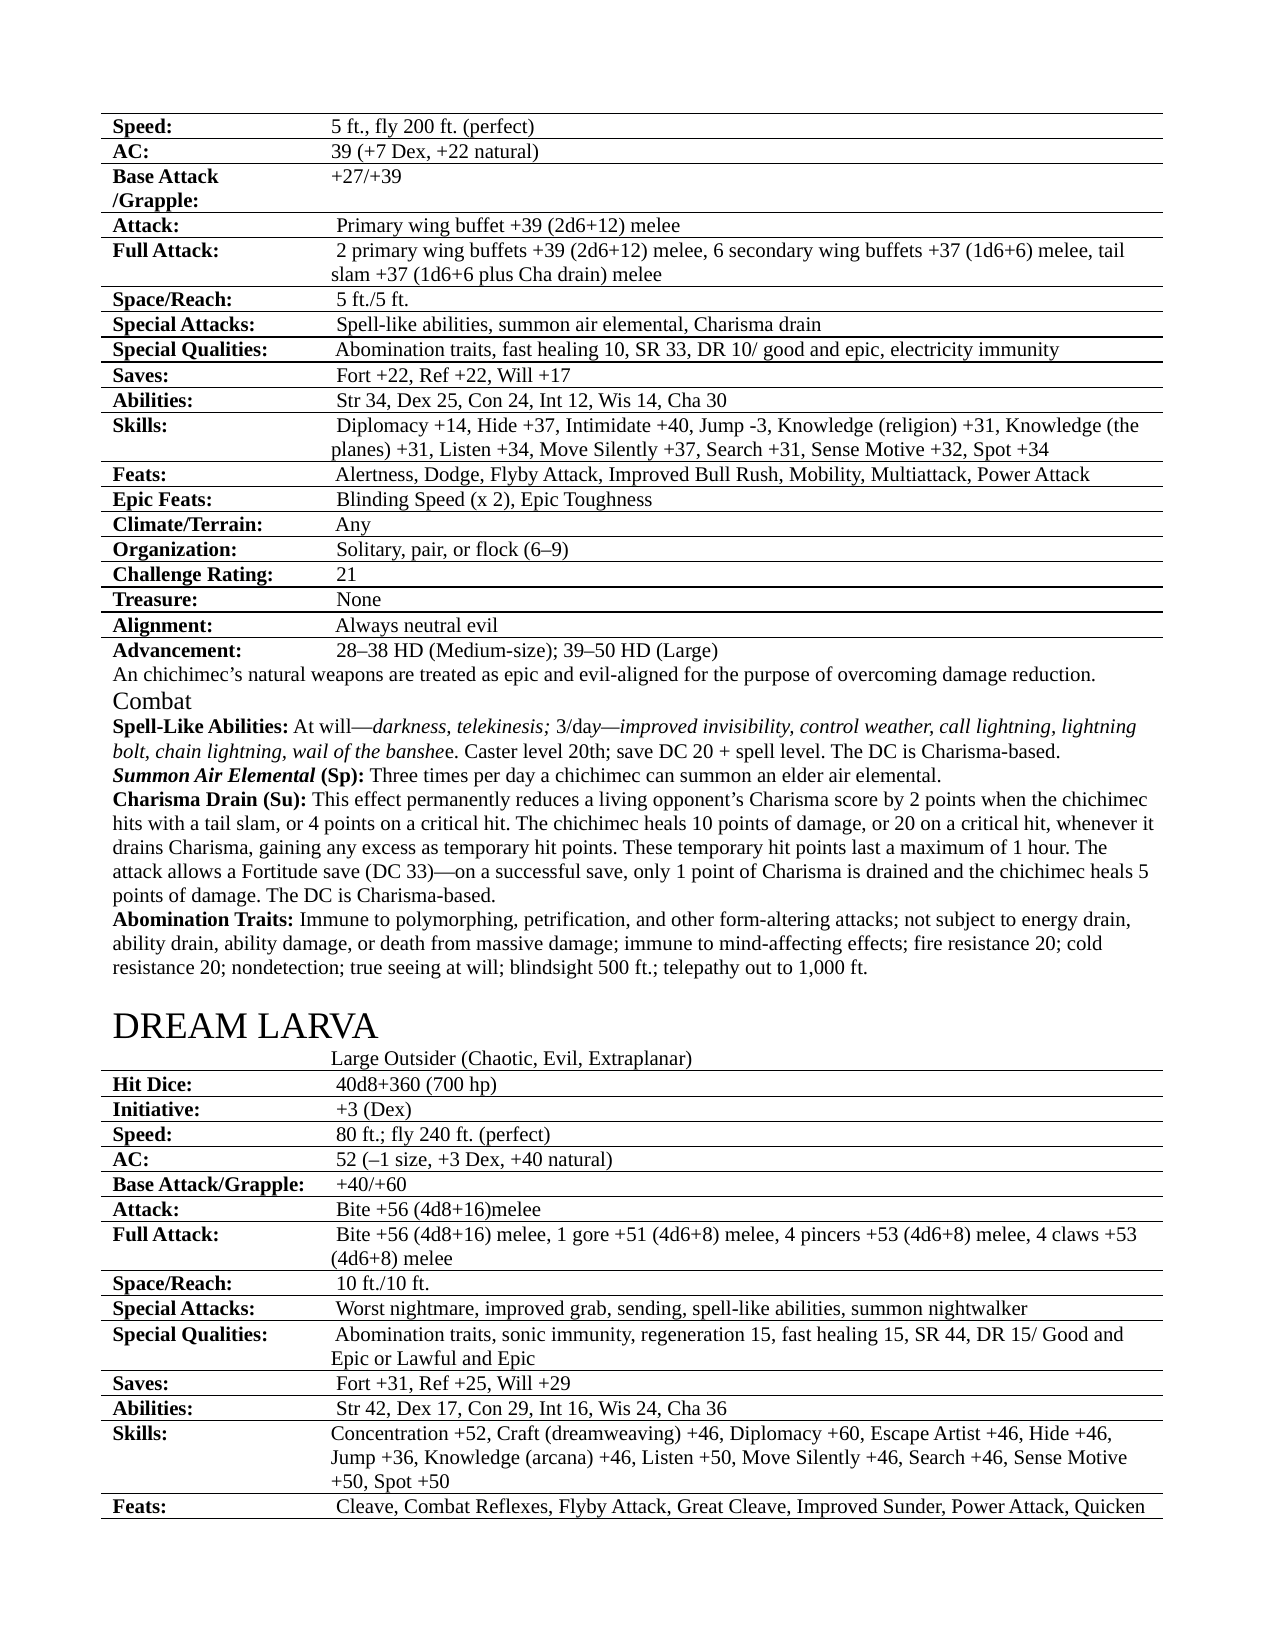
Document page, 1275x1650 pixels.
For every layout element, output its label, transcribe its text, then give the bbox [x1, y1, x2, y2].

table_cell +40/+60 [319, 1172, 1162, 1196]
table_cell Concentration +52, Craft (dreamweaving) +46, Diplomacy +60, Escape Artist +46, Hide +46, Jump +36, Knowledge (arcana) +46, Listen +50, Move Silently +46, Search +46, Sense Motive +50, Spot +50 [319, 1421, 1162, 1493]
table_cell Primary wing buffet +39 (2d6+12) melee [320, 213, 1162, 237]
table_cell Space/Reach: [101, 1271, 319, 1295]
table_cell 40d8+360 (700 hp) [319, 1071, 1162, 1096]
table_cell Speed: [101, 114, 319, 138]
table_cell Skills: [101, 413, 319, 461]
table_cell Full Attack: [101, 1222, 319, 1270]
table_header Large Outsider (Chaotic, Evil, Extraplanar) [319, 1046, 1162, 1070]
table_cell Solitary, pair, or flock (6–9) [320, 537, 1162, 561]
table_cell Abomination traits, fast healing 10, SR 33, DR 10/ good and epic, electricity immunity [320, 338, 1162, 361]
table_cell Skills: [101, 1421, 319, 1493]
table_cell 5 ft./5 ft. [320, 287, 1162, 311]
table_cell Base Attack/Grapple: [101, 1172, 319, 1196]
table_cell 21 [320, 562, 1162, 586]
table_header [101, 1046, 319, 1070]
subtitle DREAM LARVA [112, 1003, 1162, 1046]
table_cell Climate/Terrain: [101, 512, 319, 536]
table_cell Feats: [101, 1494, 319, 1518]
table_cell Spell-like abilities, summon air elemental, Charisma drain [320, 312, 1162, 336]
table_cell Special Attacks: [101, 312, 319, 336]
table_cell Base Attack /Grapple: [101, 164, 319, 212]
table_cell Abilities: [101, 1396, 319, 1420]
table_cell Attack: [101, 1197, 319, 1221]
text Charisma Drain (Su): This effect permanently reduces a living opponent’s Charisma score by 2 points when the chichimec hits with a tail slam, or 4 points on a critical hit. The chichimec heals 10 points of damage, or 20 on a critical hit, whenever it drains Charisma, gaining any excess as temporary hit points. These temporary hit points last a maximum of 1 hour. The attack allows a Fortitude save (DC 33)—on a successful save, only 1 point of Charisma is drained and the chichimec heals 5 points of damage. The DC is Charisma-based. [112, 787, 1162, 907]
table_cell 28–38 HD (Medium-size); 39–50 HD (Large) [320, 638, 1162, 662]
table_cell Organization: [101, 537, 319, 561]
table_cell 39 (+7 Dex, +22 natural) [320, 139, 1162, 163]
table_cell Bite +56 (4d8+16)melee [319, 1197, 1162, 1221]
table_cell Challenge Rating: [101, 562, 319, 586]
table_cell Saves: [101, 1371, 319, 1395]
table_cell Blinding Speed (x 2), Epic Toughness [320, 487, 1162, 511]
table_cell Hit Dice: [101, 1071, 319, 1096]
table_cell Advancement: [101, 638, 319, 662]
table_cell Treasure: [101, 588, 319, 611]
table_cell Special Qualities: [101, 1321, 319, 1369]
table_cell Alertness, Dodge, Flyby Attack, Improved Bull Rush, Mobility, Multiattack, Power Attack [320, 462, 1162, 486]
table_cell Str 34, Dex 25, Con 24, Int 12, Wis 14, Cha 30 [320, 388, 1162, 412]
table_cell Abilities: [101, 388, 319, 412]
table_cell Fort +22, Ref +22, Will +17 [320, 363, 1162, 387]
text An chichimec’s natural weapons are treated as epic and evil-aligned for the purpose of overcoming damage reduction. [112, 662, 1162, 686]
table_cell Cleave, Combat Reflexes, Flyby Attack, Great Cleave, Improved Sunder, Power Attack, Quicken [319, 1494, 1162, 1518]
table_cell Saves: [101, 363, 319, 387]
text Spell-Like Abilities: At will—darkness, telekinesis; 3/day—improved invisibility, control weather, call lightning, lightning bolt, chain lightning, wail of the banshee. Caster level 20th; save DC 20 + spell level. The DC is Charisma-based. [112, 714, 1162, 763]
text Summon Air Elemental (Sp): Three times per day a chichimec can summon an elder air elemental. [112, 763, 1162, 787]
table_cell 5 ft., fly 200 ft. (perfect) [320, 114, 1162, 138]
table_cell Abomination traits, sonic immunity, regeneration 15, fast healing 15, SR 44, DR 15/ Good and Epic or Lawful and Epic [319, 1321, 1162, 1369]
table_cell Any [320, 512, 1162, 536]
table_cell Speed: [101, 1122, 319, 1146]
table_cell Full Attack: [101, 238, 319, 286]
table_cell Diplomacy +14, Hide +37, Intimidate +40, Jump -3, Knowledge (religion) +31, Knowledge (the planes) +31, Listen +34, Move Silently +37, Search +31, Sense Motive +32, Spot +34 [320, 413, 1162, 461]
table_cell 2 primary wing buffets +39 (2d6+12) melee, 6 secondary wing buffets +37 (1d6+6) melee, tail slam +37 (1d6+6 plus Cha drain) melee [320, 238, 1162, 286]
table_cell Special Attacks: [101, 1296, 319, 1320]
table_cell Feats: [101, 462, 319, 486]
table_cell AC: [101, 1147, 319, 1171]
table_cell 10 ft./10 ft. [319, 1271, 1162, 1295]
table_cell Special Qualities: [101, 338, 319, 361]
table_cell Always neutral evil [320, 613, 1162, 637]
table_cell 80 ft.; fly 240 ft. (perfect) [319, 1122, 1162, 1146]
table_cell Fort +31, Ref +25, Will +29 [319, 1371, 1162, 1395]
table_cell Attack: [101, 213, 319, 237]
table_cell Bite +56 (4d8+16) melee, 1 gore +51 (4d6+8) melee, 4 pincers +53 (4d6+8) melee, 4 claws +53 (4d6+8) melee [319, 1222, 1162, 1270]
table_cell Str 42, Dex 17, Con 29, Int 16, Wis 24, Cha 36 [319, 1396, 1162, 1420]
table_cell Worst nightmare, improved grab, sending, spell-like abilities, summon nightwalker [319, 1296, 1162, 1320]
table_cell Alignment: [101, 613, 319, 637]
text Abomination Traits: Immune to polymorphing, petrification, and other form-altering attacks; not subject to energy drain, ability drain, ability damage, or death from massive damage; immune to mind-affecting effects; fire resistance 20; cold resistance 20; nondetection; true seeing at will; blindsight 500 ft.; telepathy out to 1,000 ft. [112, 907, 1162, 979]
table_cell Epic Feats: [101, 487, 319, 511]
table_cell Initiative: [101, 1097, 319, 1121]
table_cell Space/Reach: [101, 287, 319, 311]
table_cell +3 (Dex) [319, 1097, 1162, 1121]
table_cell AC: [101, 139, 319, 163]
table_cell +27/+39 [320, 164, 1162, 212]
subtitle Combat [112, 686, 1162, 714]
table_cell 52 (–1 size, +3 Dex, +40 natural) [319, 1147, 1162, 1171]
table_cell None [320, 588, 1162, 611]
